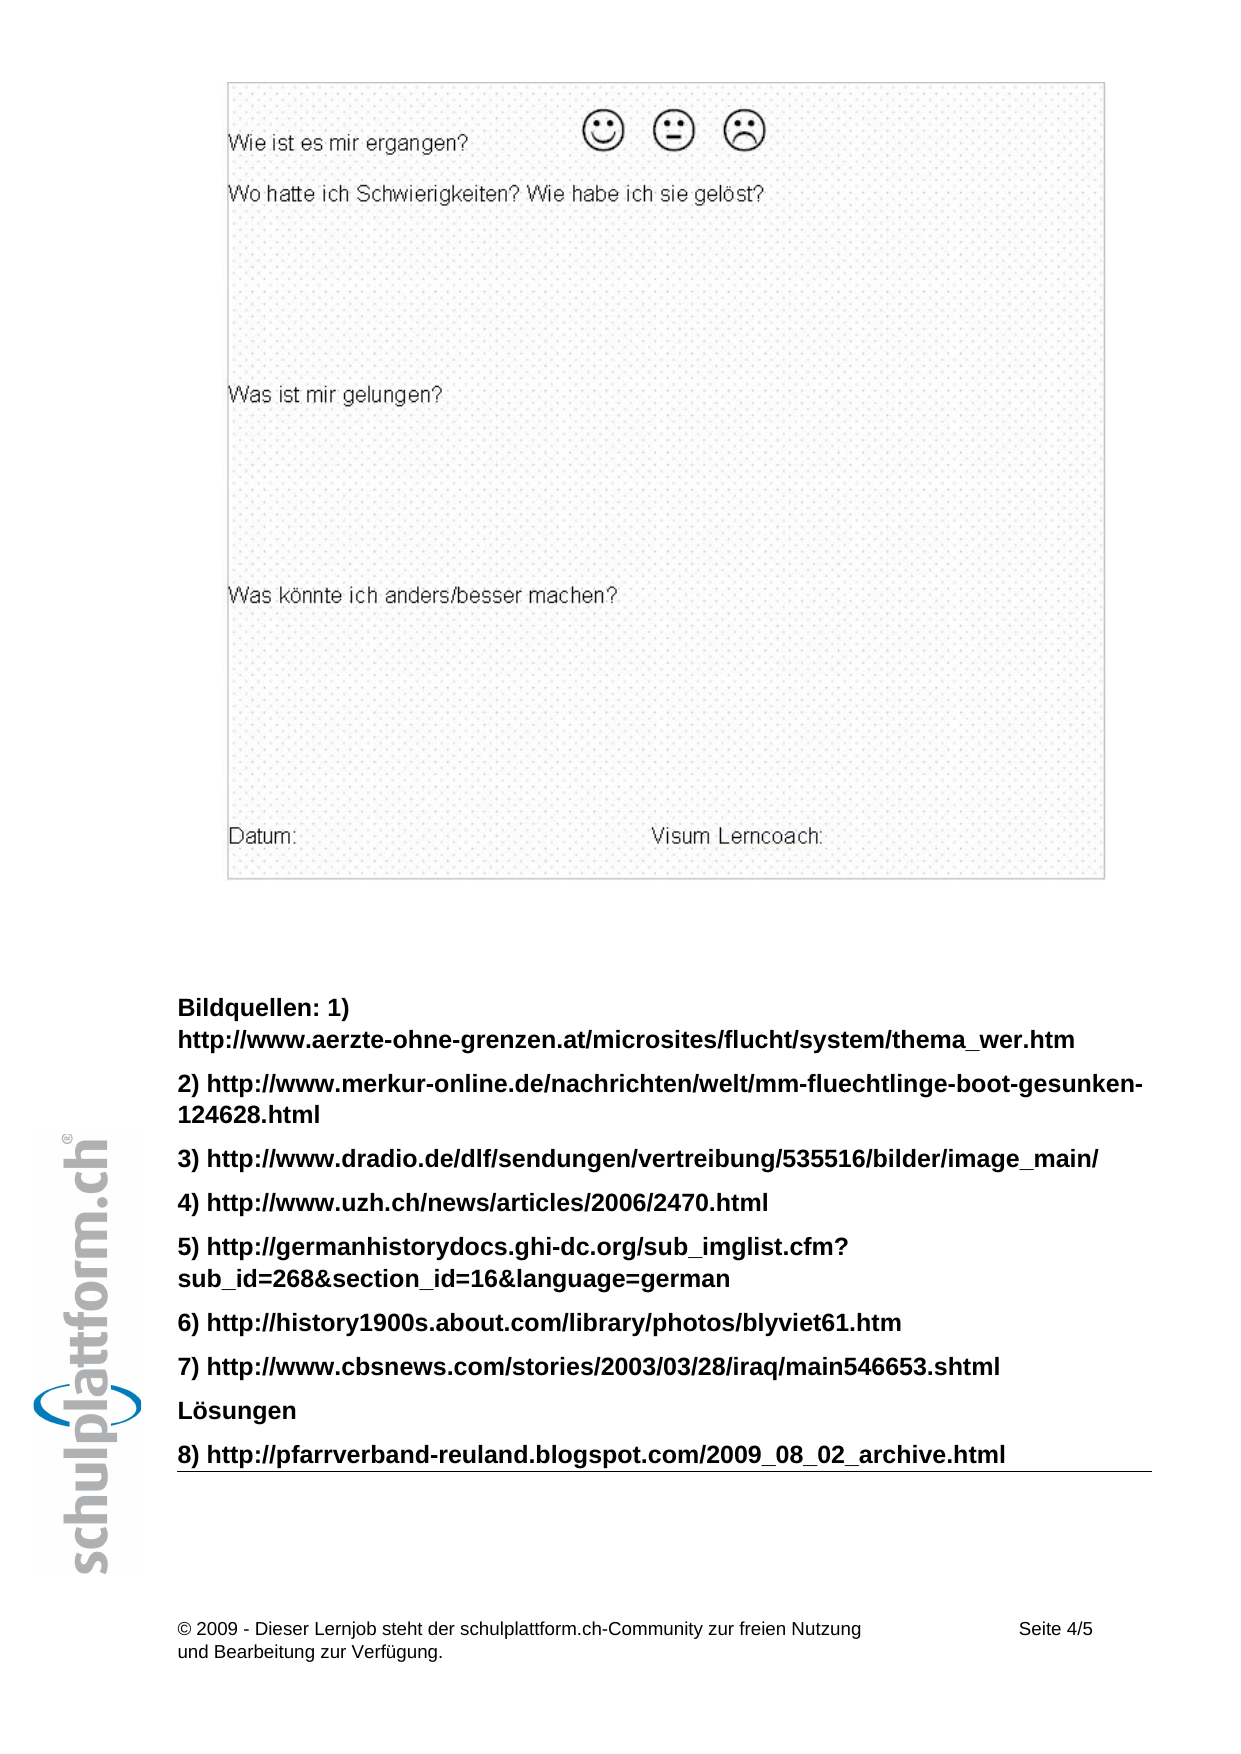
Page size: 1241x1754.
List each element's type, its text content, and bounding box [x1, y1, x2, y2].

text 2) http://www.merkur-online.de/nachrichten/welt/mm-fluechtlinge-boot-gesunken-124628.html [177, 1069, 1152, 1129]
text 4) http://www.uzh.ch/news/articles/2006/2470.html [177, 1188, 1152, 1217]
text 7) http://www.cbsnews.com/stories/2003/03/28/iraq/main546653.shtml [177, 1352, 1152, 1381]
text 8) http://pfarrverband-reuland.blogspot.com/2009_08_02_archive.html [177, 1440, 1152, 1471]
picture [33, 1134, 142, 1574]
text Lösungen [177, 1396, 1152, 1425]
text Bildquellen: 1) http://www.aerzte-ohne-grenzen.at/microsites/flucht/system/thema_wer.htm [177, 993, 1152, 1053]
text 5) http://germanhistorydocs.ghi-dc.org/sub_imglist.cfm?sub_id=268&section_id=16&language=german [177, 1232, 1152, 1293]
text 6) http://history1900s.about.com/library/photos/blyviet61.htm [177, 1308, 1152, 1337]
text 3) http://www.dradio.de/dlf/sendungen/vertreibung/535516/bilder/image_main/ [177, 1144, 1152, 1173]
